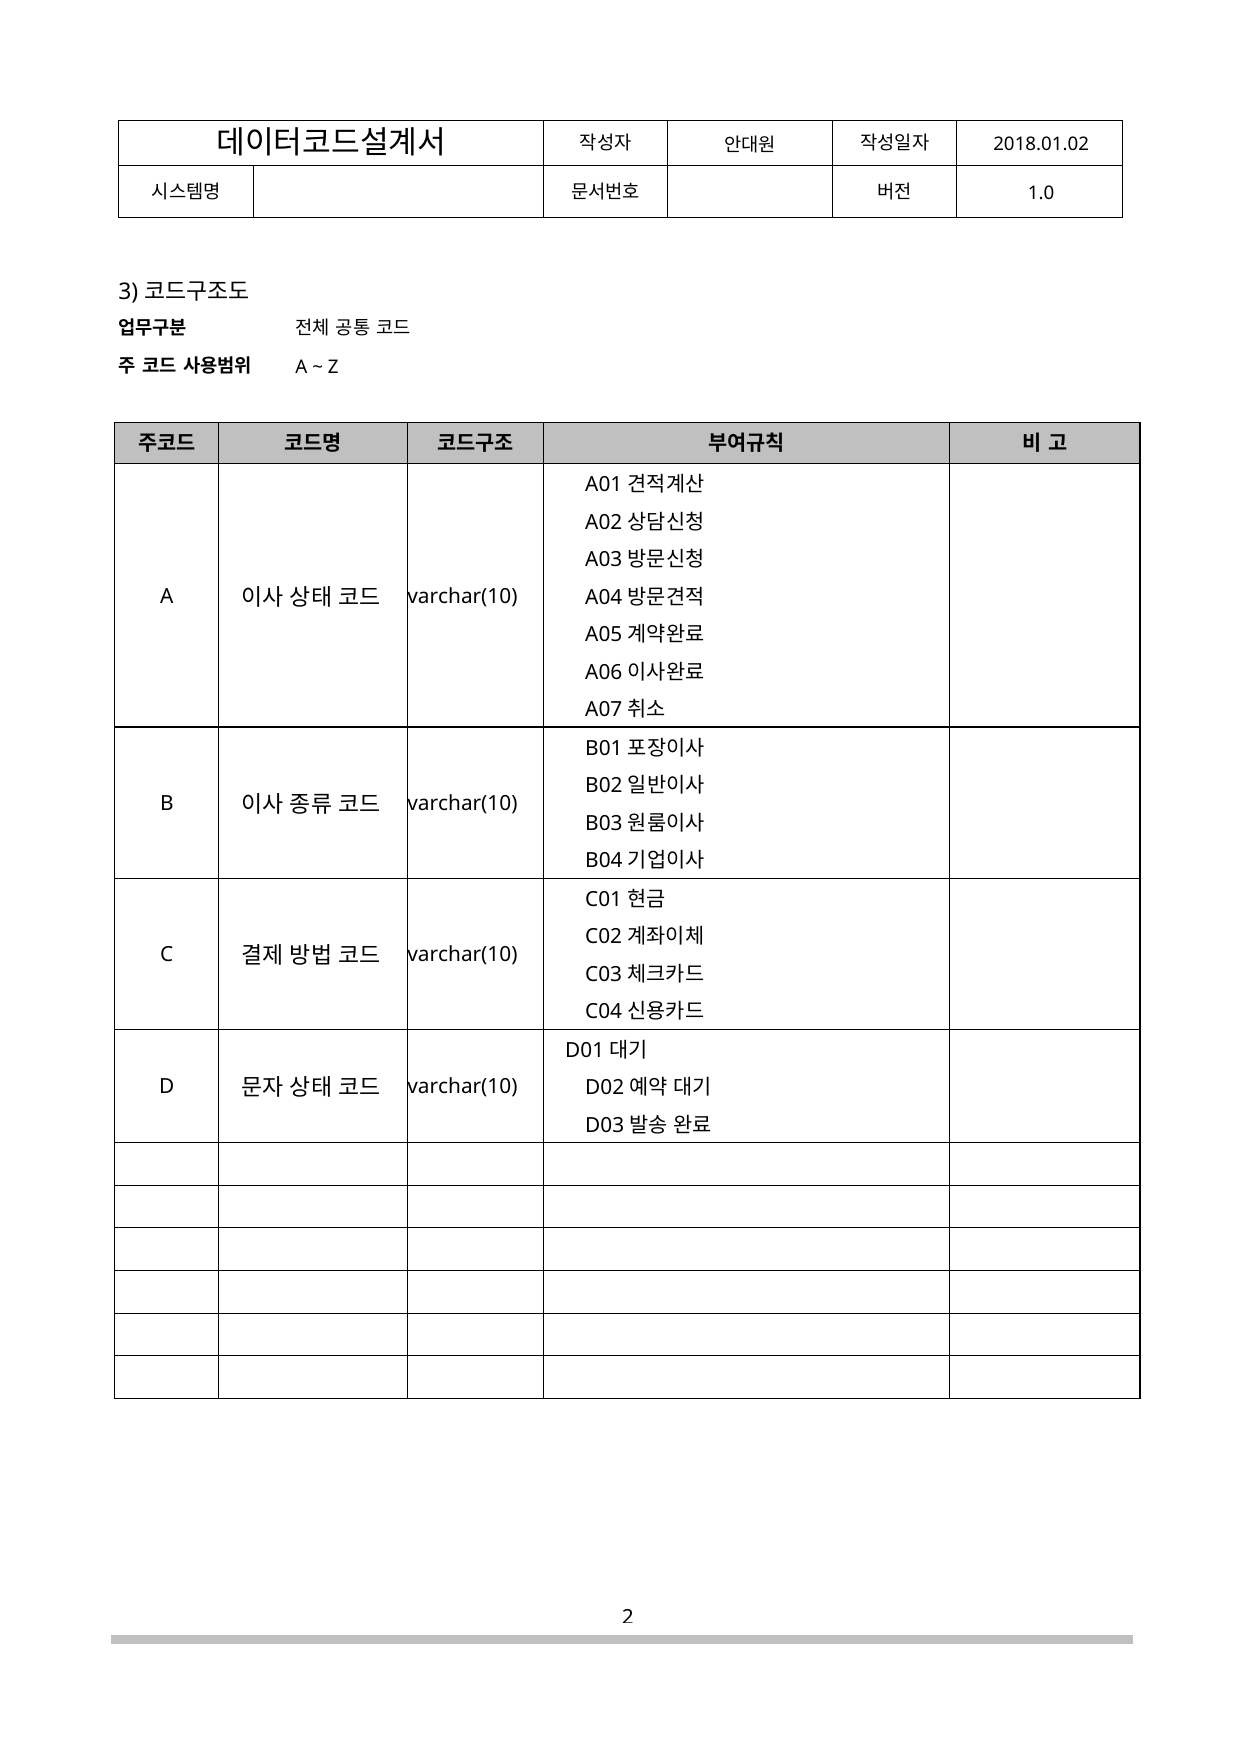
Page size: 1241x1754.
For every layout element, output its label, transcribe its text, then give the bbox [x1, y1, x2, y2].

table_cell [219, 1314, 407, 1355]
table_cell [950, 1271, 1139, 1312]
table_cell B01 포장이사 B02 일반이사 B03 원룸이사 B04 기업이사 [544, 728, 949, 877]
table_header 코드구조 [408, 423, 543, 463]
table_cell [950, 1228, 1139, 1270]
table_cell [219, 1356, 407, 1398]
table_cell D [115, 1030, 218, 1142]
table_cell [115, 1314, 218, 1355]
table_cell [219, 1143, 407, 1185]
table_cell D01 대기 D02 예약 대기 D03 발송 완료 [544, 1030, 949, 1142]
table_cell 문자 상태 코드 [219, 1030, 407, 1142]
table_cell [544, 1186, 949, 1227]
table_cell [408, 1356, 543, 1398]
table_cell [950, 1186, 1139, 1227]
table_header 전체 공통 코드 [295, 310, 1129, 347]
table_cell [115, 1143, 218, 1185]
table_cell [950, 879, 1139, 1028]
table_cell [544, 1356, 949, 1398]
table_cell [950, 1030, 1139, 1142]
table_header 업무구분 [108, 310, 295, 347]
table_cell [544, 1143, 949, 1185]
table_cell B [115, 728, 218, 877]
table_header 코드명 [219, 423, 407, 463]
table_cell [408, 1228, 543, 1270]
table_cell [219, 1186, 407, 1227]
table_cell C01 현금 C02 계좌이체 C03 체크카드 C04 신용카드 [544, 879, 949, 1028]
table_cell 주 코드 사용범위 [108, 347, 295, 384]
table_header 주코드 [115, 423, 218, 463]
table_header 부여규칙 [544, 423, 949, 463]
table_cell [408, 1314, 543, 1355]
table_cell [544, 1271, 949, 1312]
table_cell [115, 1228, 218, 1270]
table_cell 이사 종류 코드 [219, 728, 407, 877]
table_cell varchar(10) [408, 728, 543, 877]
text 3) 코드구조도 [118, 272, 1122, 309]
table_cell [408, 1143, 543, 1185]
table_cell varchar(10) [408, 464, 543, 726]
table_cell [950, 1356, 1139, 1398]
table_cell [219, 1271, 407, 1312]
table_cell C [115, 879, 218, 1028]
table_cell 결제 방법 코드 [219, 879, 407, 1028]
table_cell varchar(10) [408, 1030, 543, 1142]
table_cell varchar(10) [408, 879, 543, 1028]
table_cell A ~ Z [295, 347, 1129, 384]
table_cell [408, 1271, 543, 1312]
table_cell [115, 1271, 218, 1312]
table_cell A01 견적계산 A02 상담신청 A03 방문신청 A04 방문견적 A05 계약완료 A06 이사완료 A07 취소 [544, 464, 949, 726]
table_cell [950, 1314, 1139, 1355]
table_cell [408, 1186, 543, 1227]
table_cell [115, 1186, 218, 1227]
table_cell [115, 1356, 218, 1398]
table_cell [544, 1228, 949, 1270]
table_cell [219, 1228, 407, 1270]
table_header 비 고 [950, 423, 1139, 463]
table_cell [950, 728, 1139, 877]
table_cell [544, 1314, 949, 1355]
table_cell [950, 464, 1139, 726]
table_cell 이사 상태 코드 [219, 464, 407, 726]
table_cell A [115, 464, 218, 726]
table_cell [950, 1143, 1139, 1185]
